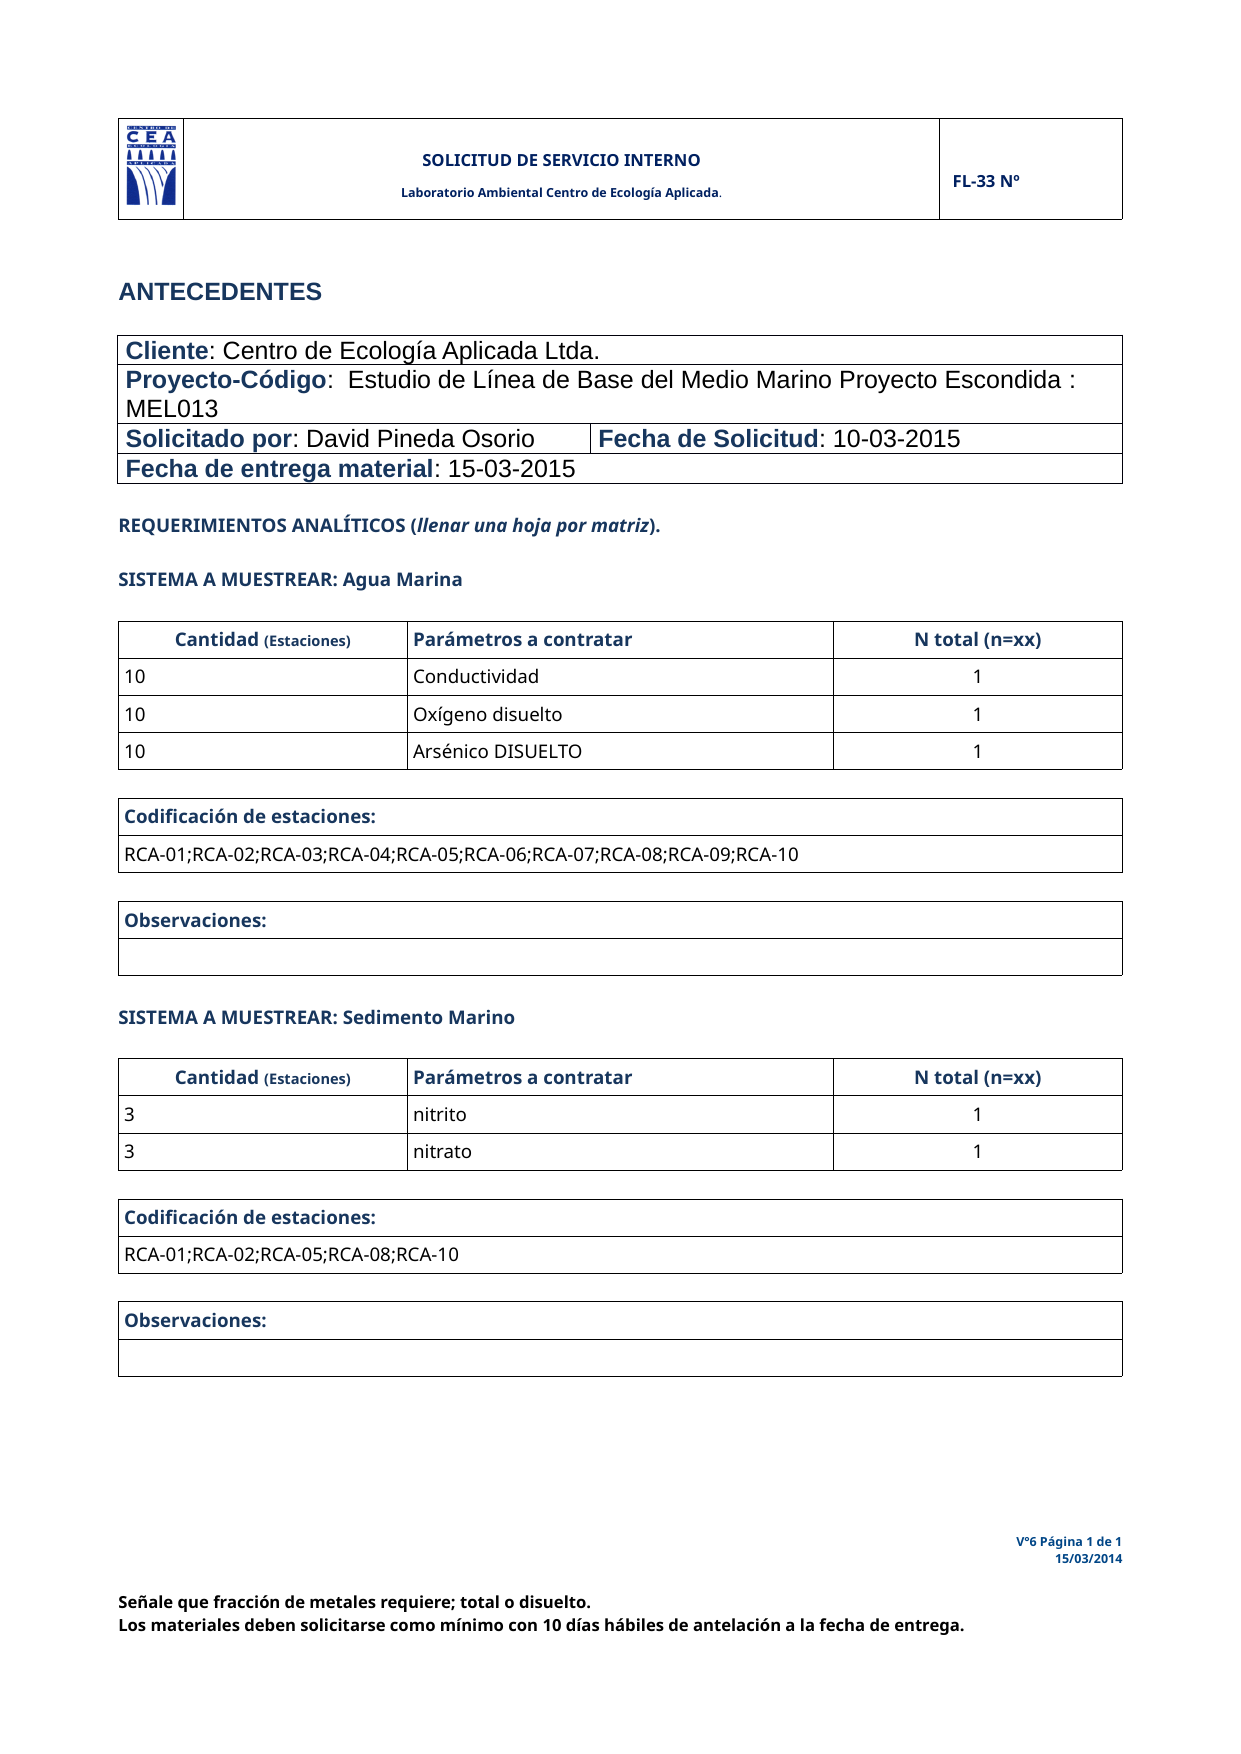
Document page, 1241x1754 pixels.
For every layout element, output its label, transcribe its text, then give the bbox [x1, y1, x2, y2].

text SISTEMA A MUESTREAR: Agua Marina [118, 567, 1122, 592]
table_cell 3 [119, 1134, 407, 1169]
table_cell 10 [119, 696, 407, 732]
table_cell 1 [834, 659, 1122, 695]
table_cell 1 [834, 733, 1122, 769]
table_cell 10 [119, 733, 407, 769]
table_cell RCA-01;RCA-02;RCA-05;RCA-08;RCA-10 [119, 1237, 1122, 1273]
table_header Cantidad (Estaciones) [119, 622, 407, 658]
table_cell 1 [834, 1096, 1122, 1132]
table_header N total (n=xx) [834, 622, 1122, 658]
table_cell [119, 1340, 1122, 1376]
text ANTECEDENTES [118, 277, 1122, 306]
table_cell 10 [119, 659, 407, 695]
table_cell nitrato [408, 1134, 833, 1169]
table_cell Oxígeno disuelto [408, 696, 833, 732]
table_header N total (n=xx) [834, 1059, 1122, 1095]
table_cell RCA-01;RCA-02;RCA-03;RCA-04;RCA-05;RCA-06;RCA-07;RCA-08;RCA-09;RCA-10 [119, 836, 1122, 872]
table_header Codificación de estaciones: [119, 799, 1122, 835]
table_header Parámetros a contratar [408, 1059, 833, 1095]
table_header Cantidad (Estaciones) [119, 1059, 407, 1095]
table_cell [119, 939, 1122, 975]
picture [124, 123, 179, 207]
table_header Observaciones: [119, 1302, 1122, 1338]
table_cell nitrito [408, 1096, 833, 1132]
table_header Codificación de estaciones: [119, 1200, 1122, 1236]
table_cell 1 [834, 696, 1122, 732]
table_cell Solicitado por: David Pineda Osorio [118, 424, 590, 453]
table_cell Arsénico DISUELTO [408, 733, 833, 769]
table_cell 1 [834, 1134, 1122, 1169]
table_header Observaciones: [119, 902, 1122, 938]
table_cell Proyecto-Código: Estudio de Línea de Base del Medio Marino Proyecto Escondida : MEL013 [118, 365, 1122, 423]
text SISTEMA A MUESTREAR: Sedimento Marino [118, 1004, 1122, 1029]
table_header Parámetros a contratar [408, 622, 833, 658]
text REQUERIMIENTOS ANALÍTICOS (llenar una hoja por matriz). [118, 512, 1122, 538]
table_cell Conductividad [408, 659, 833, 695]
table_cell Fecha de Solicitud: 10-03-2015 [591, 424, 1122, 453]
table_header Cliente: Centro de Ecología Aplicada Ltda. [118, 336, 1122, 364]
table_cell 3 [119, 1096, 407, 1132]
table_cell Fecha de entrega material: 15-03-2015 [118, 454, 1122, 482]
